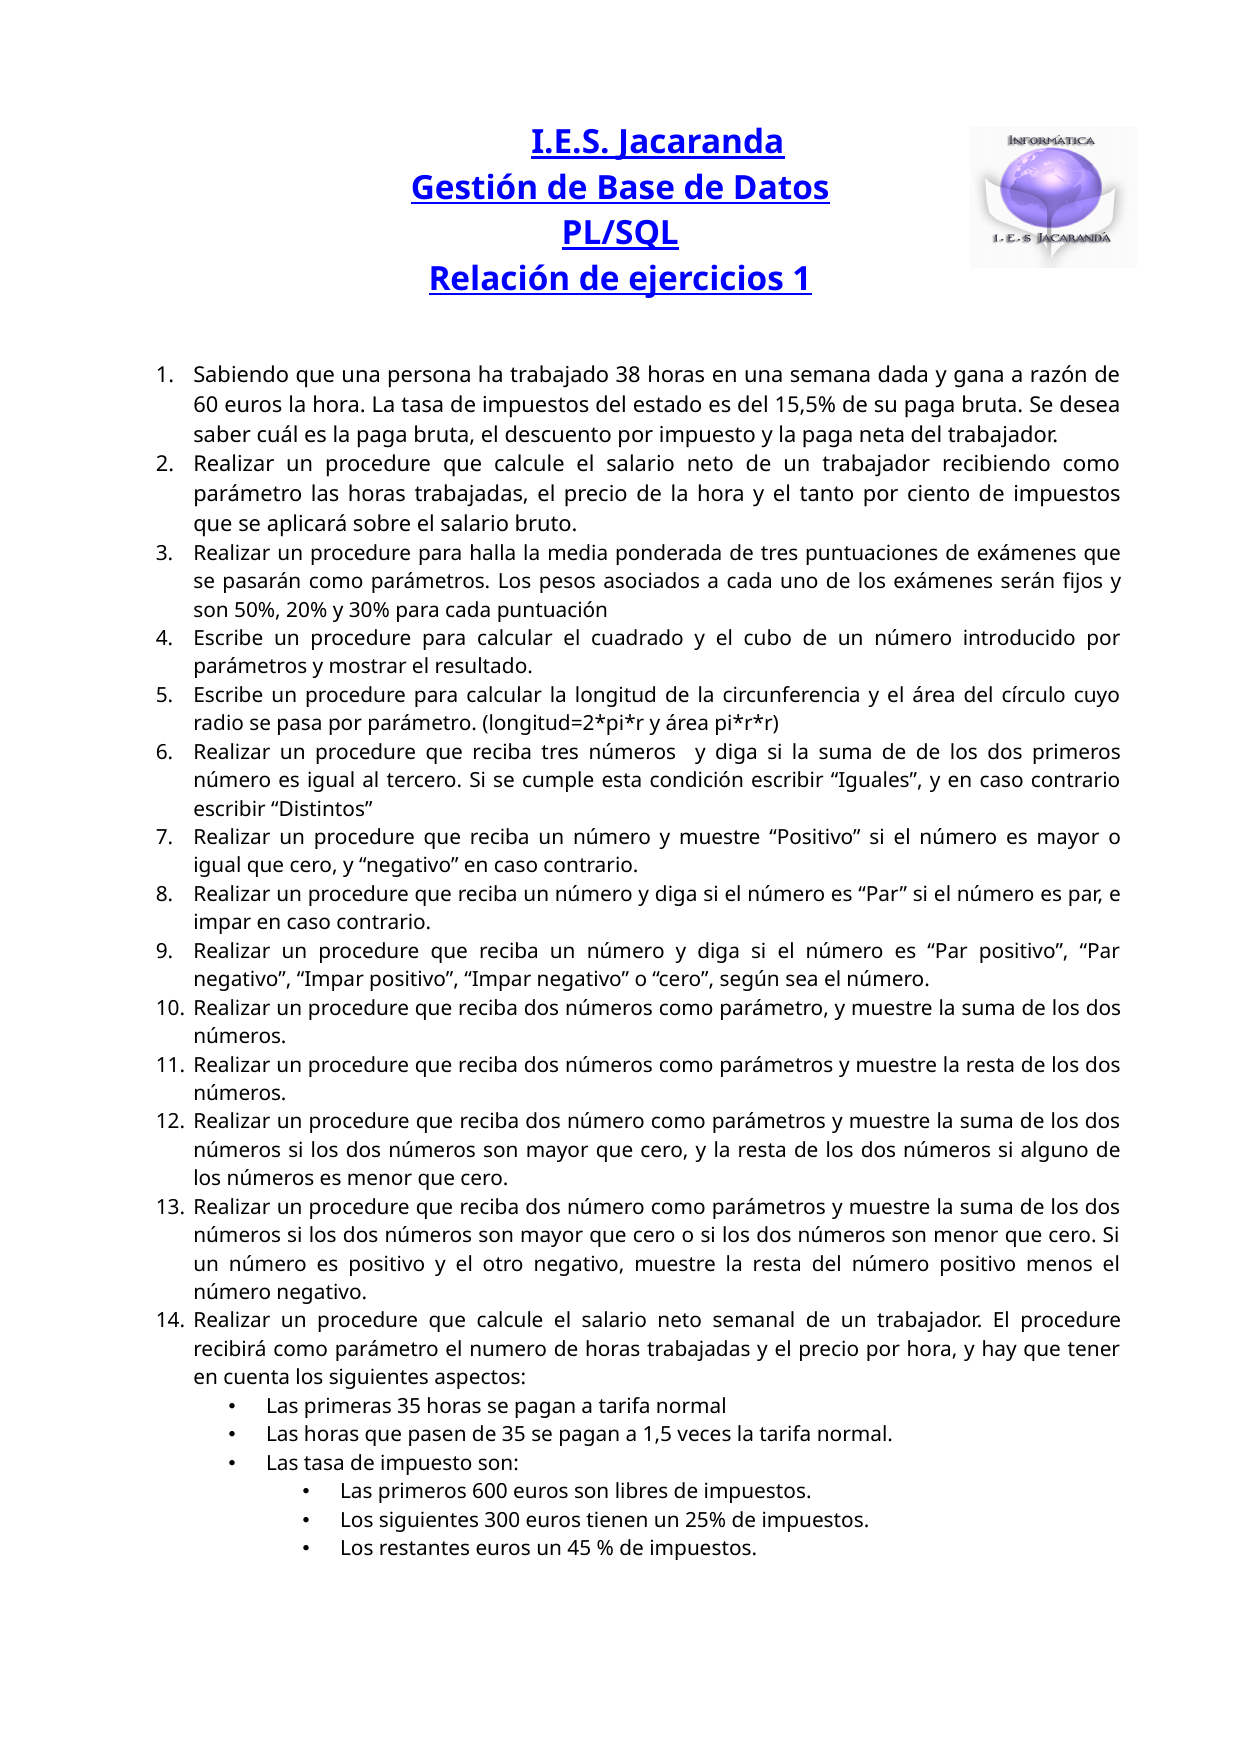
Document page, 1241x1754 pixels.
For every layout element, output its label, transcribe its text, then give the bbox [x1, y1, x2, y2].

list Realizar un procedure para halla la media ponderada de tres puntuaciones de exámenes que se pasarán como parámetros. Los pesos asociados a cada uno de los exámenes serán fijos y son 50%, 20% y 30% para cada puntuación [156, 538, 1122, 623]
list Realizar un procedure que reciba dos número como parámetros y muestre la suma de los dos números si los dos números son mayor que cero o si los dos números son menor que cero. Si un número es positivo y el otro negativo, muestre la resta del número positivo menos el número negativo. [156, 1192, 1122, 1306]
list Las horas que pasen de 35 se pagan a 1,5 veces la tarifa normal. [228, 1419, 1122, 1448]
list Realizar un procedure que calcule el salario neto de un trabajador recibiendo como parámetro las horas trabajadas, el precio de la hora y el tanto por ciento de impuestos que se aplicará sobre el salario bruto. [156, 448, 1122, 538]
list Las primeros 600 euros son libres de impuestos. [302, 1476, 1122, 1505]
list Realizar un procedure que reciba dos números como parámetro, y muestre la suma de los dos números. [156, 993, 1122, 1050]
list Los siguientes 300 euros tienen un 25% de impuestos. [302, 1505, 1122, 1533]
list Realizar un procedure que reciba dos número como parámetros y muestre la suma de los dos números si los dos números son mayor que cero, y la resta de los dos números si alguno de los números es menor que cero. [156, 1107, 1122, 1192]
list Los restantes euros un 45 % de impuestos. [302, 1533, 1122, 1562]
list Realizar un procedure que reciba dos números como parámetros y muestre la resta de los dos números. [156, 1050, 1122, 1107]
list Escribe un procedure para calcular el cuadrado y el cubo de un número introducido por parámetros y mostrar el resultado. [156, 623, 1122, 680]
list Las tasa de impuesto son: [228, 1448, 1122, 1476]
list Las primeras 35 horas se pagan a tarifa normal [228, 1391, 1122, 1419]
list Sabiendo que una persona ha trabajado 38 horas en una semana dada y gana a razón de 60 euros la hora. La tasa de impuestos del estado es del 15,5% de su paga bruta. Se desea saber cuál es la paga bruta, el descuento por impuesto y la paga neta del trabajador. [156, 359, 1122, 448]
list Escribe un procedure para calcular la longitud de la circunferencia y el área del círculo cuyo radio se pasa por parámetro. (longitud=2*pi*r y área pi*r*r) [156, 680, 1122, 737]
list Realizar un procedure que reciba un número y diga si el número es “Par” si el número es par, e impar en caso contrario. [156, 879, 1122, 936]
picture [969, 127, 1137, 268]
list Realizar un procedure que reciba un número y muestre “Positivo” si el número es mayor o igual que cero, y “negativo” en caso contrario. [156, 822, 1122, 879]
list Realizar un procedure que calcule el salario neto semanal de un trabajador. El procedure recibirá como parámetro el numero de horas trabajadas y el precio por hora, y hay que tener en cuenta los siguientes aspectos: [156, 1306, 1122, 1391]
list Realizar un procedure que reciba un número y diga si el número es “Par positivo”, “Par negativo”, “Impar positivo”, “Impar negativo” o “cero”, según sea el número. [156, 936, 1122, 993]
list Realizar un procedure que reciba tres números y diga si la suma de de los dos primeros número es igual al tercero. Si se cumple esta condición escribir “Iguales”, y en caso contrario escribir “Distintos” [156, 737, 1122, 822]
